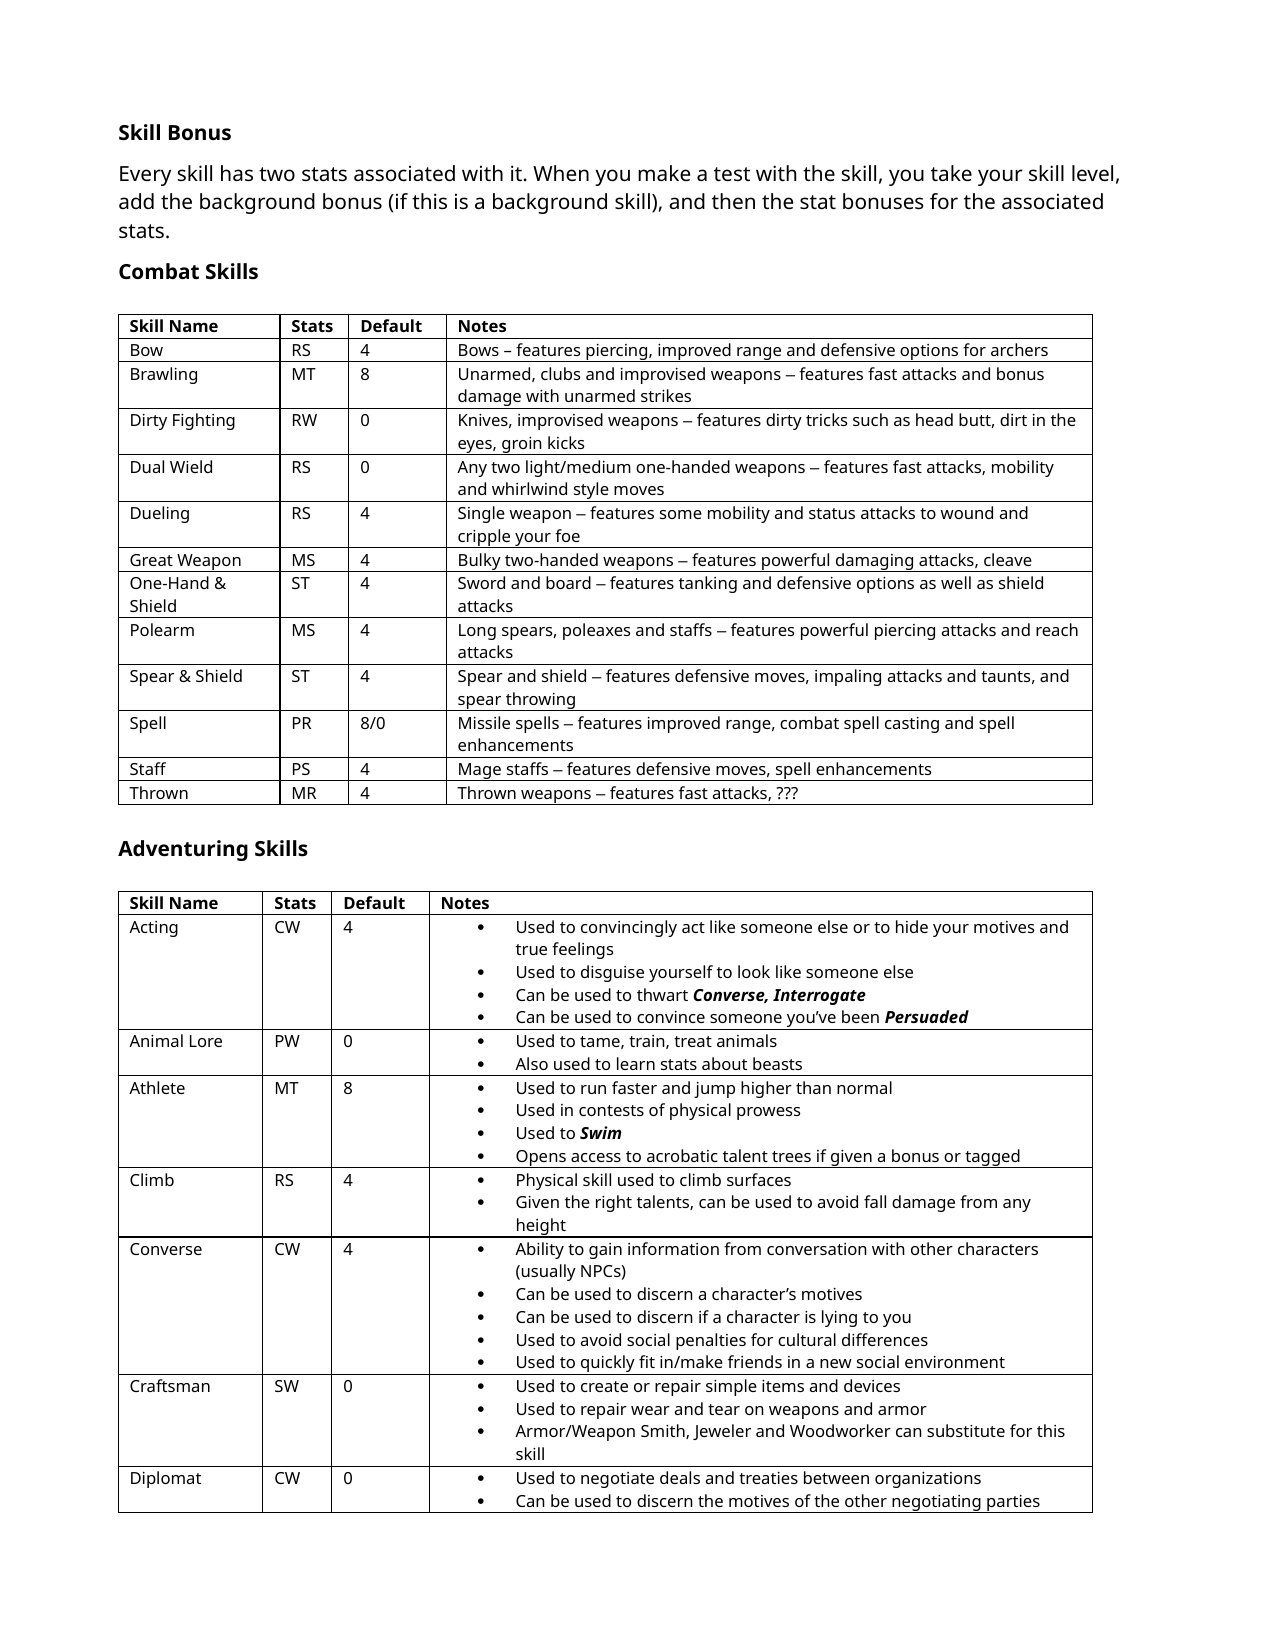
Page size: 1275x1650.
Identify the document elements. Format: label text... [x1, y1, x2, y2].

table_cell Converse [119, 1238, 262, 1374]
table_cell Knives, improvised weapons – features dirty tricks such as head butt, dirt in the eyes, groin kicks [447, 409, 1092, 454]
table_cell Single weapon – features some mobility and status attacks to wound and cripple your foe [447, 502, 1092, 547]
table_cell 4 [349, 502, 446, 547]
table_cell CW [263, 1238, 331, 1374]
table_cell Bow [119, 339, 279, 361]
table_cell 8/0 [349, 711, 446, 757]
table_cell Ability to gain information from conversation with other characters (usually NPCs) Can be used to discern a character’s motives Can be used to discern if a character is lying to you Used to avoid social penalties for cultural differences Used to quickly fit in/make friends in a new social environment [430, 1238, 1092, 1374]
table_cell Thrown weapons – features fast attacks, ??? [447, 781, 1092, 804]
table_cell MS [281, 548, 348, 571]
table_cell ST [281, 572, 348, 617]
table_header Notes [430, 892, 1092, 914]
table_cell Athlete [119, 1076, 262, 1167]
table_cell 4 [349, 665, 446, 710]
table_cell MR [281, 781, 348, 804]
table_cell Spear and shield – features defensive moves, impaling attacks and taunts, and spear throwing [447, 665, 1092, 710]
table_cell Animal Lore [119, 1030, 262, 1075]
table_cell 8 [349, 362, 446, 408]
table_header Skill Name [119, 315, 279, 337]
table_header Notes [447, 315, 1092, 337]
table_header Stats [263, 892, 331, 914]
table_cell Polearm [119, 618, 279, 664]
table_cell ST [281, 665, 348, 710]
table_header Stats [281, 315, 348, 337]
table_cell Sword and board – features tanking and defensive options as well as shield attacks [447, 572, 1092, 617]
table_cell Used to create or repair simple items and devices Used to repair wear and tear on weapons and armor Armor/Weapon Smith, Jeweler and Woodworker can substitute for this skill [430, 1375, 1092, 1466]
table_cell Used to tame, train, treat animals Also used to learn stats about beasts [430, 1030, 1092, 1075]
subtitle Skill Bonus [118, 118, 1157, 147]
table_cell Used to negotiate deals and treaties between organizations Can be used to discern the motives of the other negotiating parties Used to understand the ramifications of agreements Used to get better terms out of the deal [430, 1467, 1092, 1512]
table_cell RW [281, 409, 348, 454]
table_cell Bulky two-handed weapons – features powerful damaging attacks, cleave [447, 548, 1092, 571]
table_cell Brawling [119, 362, 279, 408]
table_cell 0 [332, 1375, 429, 1466]
table_cell 4 [349, 781, 446, 804]
table_cell Craftsman [119, 1375, 262, 1466]
table_cell MT [281, 362, 348, 408]
table_cell Dueling [119, 502, 279, 547]
table_cell 0 [332, 1467, 429, 1512]
table_cell Dirty Fighting [119, 409, 279, 454]
text Adventuring Skills [118, 834, 1157, 862]
table_cell Spear & Shield [119, 665, 279, 710]
table_cell RS [281, 455, 348, 501]
table_cell CW [263, 915, 331, 1029]
table_cell Dual Wield [119, 455, 279, 501]
table_header Skill Name [119, 892, 262, 914]
table_cell Long spears, poleaxes and staffs – features powerful piercing attacks and reach attacks [447, 618, 1092, 664]
table_cell 0 [332, 1030, 429, 1075]
table_cell Used to convincingly act like someone else or to hide your motives and true feelings Used to disguise yourself to look like someone else Can be used to thwart Converse, Interrogate Can be used to convince someone you’ve been Persuaded [430, 915, 1092, 1029]
table_cell 4 [349, 548, 446, 571]
table_cell Missile spells – features improved range, combat spell casting and spell enhancements [447, 711, 1092, 757]
table_cell Any two light/medium one-handed weapons – features fast attacks, mobility and whirlwind style moves [447, 455, 1092, 501]
table_cell Staff [119, 758, 279, 780]
table_cell PW [263, 1030, 331, 1075]
table_header Default [332, 892, 429, 914]
table_cell RS [281, 339, 348, 361]
table_cell 0 [349, 455, 446, 501]
table_cell Climb [119, 1168, 262, 1236]
table_cell Physical skill used to climb surfaces Given the right talents, can be used to avoid fall damage from any height [430, 1168, 1092, 1236]
table_cell Great Weapon [119, 548, 279, 571]
table_cell 4 [332, 1238, 429, 1374]
table_cell 4 [349, 339, 446, 361]
table_cell RS [281, 502, 348, 547]
table_cell Acting [119, 915, 262, 1029]
table_cell Mage staffs – features defensive moves, spell enhancements [447, 758, 1092, 780]
table_cell CW [263, 1467, 331, 1512]
table_cell 4 [332, 915, 429, 1029]
table_cell Diplomat [119, 1467, 262, 1512]
table_cell SW [263, 1375, 331, 1466]
table_cell MS [281, 618, 348, 664]
table_cell 4 [349, 572, 446, 617]
table_cell 0 [349, 409, 446, 454]
table_cell 8 [332, 1076, 429, 1167]
table_cell MT [263, 1076, 331, 1167]
table_cell Bows – features piercing, improved range and defensive options for archers [447, 339, 1092, 361]
table_cell Spell [119, 711, 279, 757]
table_cell 4 [332, 1168, 429, 1236]
table_header Default [349, 315, 446, 337]
table_cell PS [281, 758, 348, 780]
table_cell Used to run faster and jump higher than normal Used in contests of physical prowess Used to Swim Opens access to acrobatic talent trees if given a bonus or tagged [430, 1076, 1092, 1167]
table_cell Thrown [119, 781, 279, 804]
text Combat Skills [118, 257, 1157, 285]
table_cell 4 [349, 618, 446, 664]
table_cell Unarmed, clubs and improvised weapons – features fast attacks and bonus damage with unarmed strikes [447, 362, 1092, 408]
table_cell PR [281, 711, 348, 757]
text Every skill has two stats associated with it. When you make a test with the skill, you take your skill level, add the background bonus (if this is a background skill), and then the stat bonuses for the associated stats. [118, 159, 1157, 244]
table_cell One-Hand & Shield [119, 572, 279, 617]
table_cell 4 [349, 758, 446, 780]
table_cell RS [263, 1168, 331, 1236]
